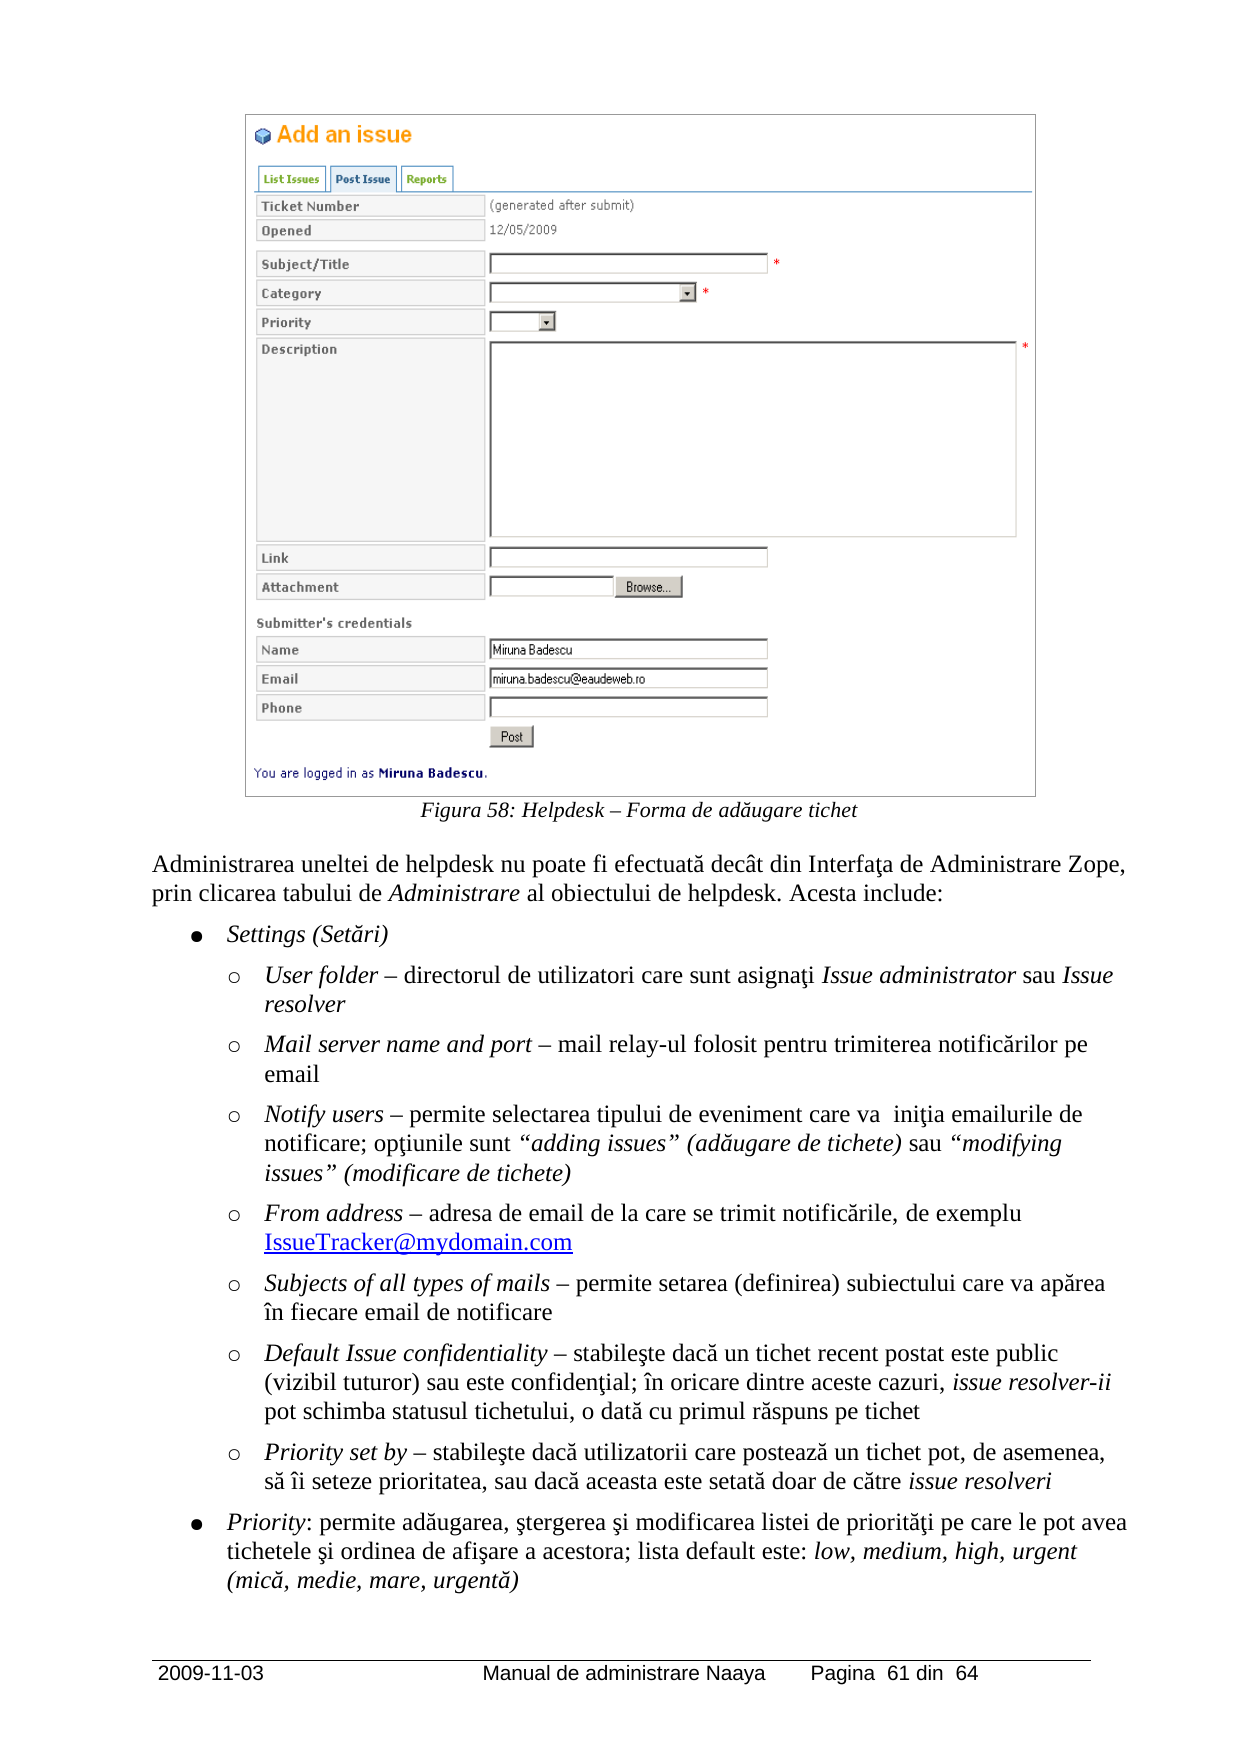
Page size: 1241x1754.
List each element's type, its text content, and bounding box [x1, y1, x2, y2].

list From address – adresa de email de la care se trimit notificările, de exemplu IssueTracker@mydomain.com [227, 1198, 1128, 1256]
text Figura 58: Helpdesk – Forma de adăugare tichet [244, 115, 1035, 822]
list Priority: permite adăugarea, ştergerea şi modificarea listei de priorităţi pe care le pot avea tichetele şi ordinea de afişare a acestora; lista default este: low, medium, high, urgent (mică, medie, mare, urgentă) [189, 1507, 1128, 1594]
list Priority set by – stabileşte dacă utilizatorii care postează un tichet pot, de asemenea, să îi seteze prioritatea, sau dacă aceasta este setată doar de către issue resolveri [227, 1437, 1128, 1495]
list Subjects of all types of mails – permite setarea (definirea) subiectului care va apărea în fiecare email de notificare [227, 1268, 1128, 1326]
picture [247, 117, 1033, 794]
list Mail server name and port – mail relay-ul folosit pentru trimiterea notificărilor pe email [227, 1029, 1128, 1087]
text Administrarea uneltei de helpdesk nu poate fi efectuată decât din Interfaţa de Administrare Zope, prin clicarea tabului de Administrare al obiectului de helpdesk. Acesta include: [152, 849, 1128, 907]
list Notify users – permite selectarea tipului de eveniment care va iniţia emailurile de notificare; opţiunile sunt “adding issues” (adăugare de tichete) sau “modifying issues” (modificare de tichete) [227, 1099, 1128, 1186]
list Settings (Setări) [189, 919, 1128, 948]
list Default Issue confidentiality – stabileşte dacă un tichet recent postat este public (vizibil tuturor) sau este confidenţial; în oricare dintre aceste cazuri, issue resolver-ii pot schimba statusul tichetului, o dată cu primul răspuns pe tichet [227, 1338, 1128, 1425]
list User folder – directorul de utilizatori care sunt asignaţi Issue administrator sau Issue resolver [227, 959, 1128, 1018]
